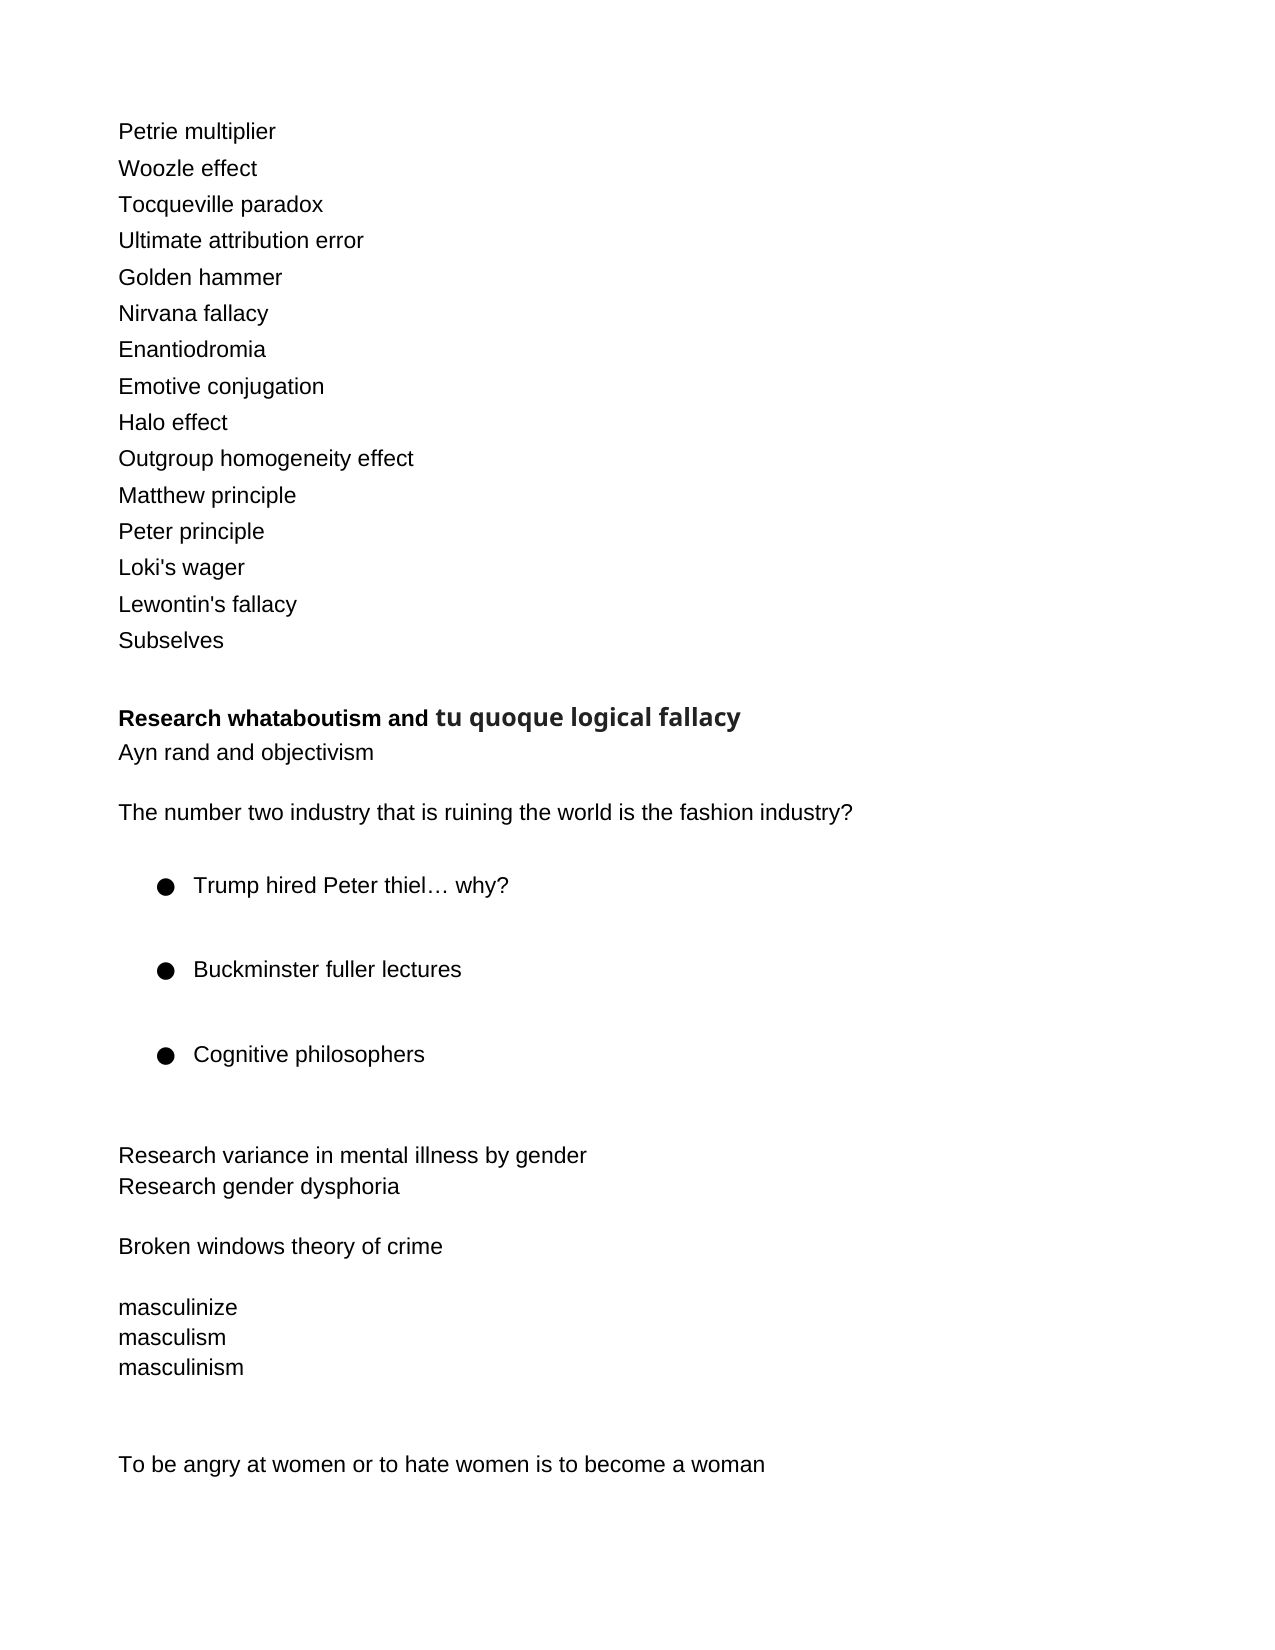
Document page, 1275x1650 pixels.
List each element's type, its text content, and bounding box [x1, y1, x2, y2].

text Golden hammer [118, 263, 1157, 290]
text masculinize masculism masculinism [118, 1293, 1157, 1380]
text Ultimate attribution error [118, 227, 1157, 253]
text Matthew principle [118, 482, 1157, 508]
text Research variance in mental illness by gender Research gender dysphoria [118, 1142, 1157, 1199]
text Subselves [118, 627, 1157, 653]
list Trump hired Peter thiel… why? [156, 860, 1157, 907]
text Tocqueville paradox [118, 191, 1157, 217]
text Enantiodromia [118, 336, 1157, 363]
text Research whataboutism and tu quoque logical fallacy [118, 700, 1157, 734]
list Buckminster fuller lectures [156, 944, 1157, 991]
text Lewontin's fallacy [118, 591, 1157, 617]
text Petrie multiplier [118, 118, 1157, 144]
text Peter principle [118, 518, 1157, 544]
text The number two industry that is ruining the world is the fashion industry? [118, 799, 1157, 826]
list Cognitive philosophers [156, 1028, 1157, 1075]
text To be angry at women or to hate women is to become a woman [118, 1451, 1157, 1477]
text Halo effect [118, 409, 1157, 435]
text Emotive conjugation [118, 373, 1157, 399]
text Woozle effect [118, 154, 1157, 181]
text Ayn rand and objectivism [118, 739, 1157, 765]
text Outgroup homogeneity effect [118, 445, 1157, 472]
text Broken windows theory of crime [118, 1233, 1157, 1259]
text Nirvana fallacy [118, 300, 1157, 326]
text Loki's wager [118, 554, 1157, 581]
